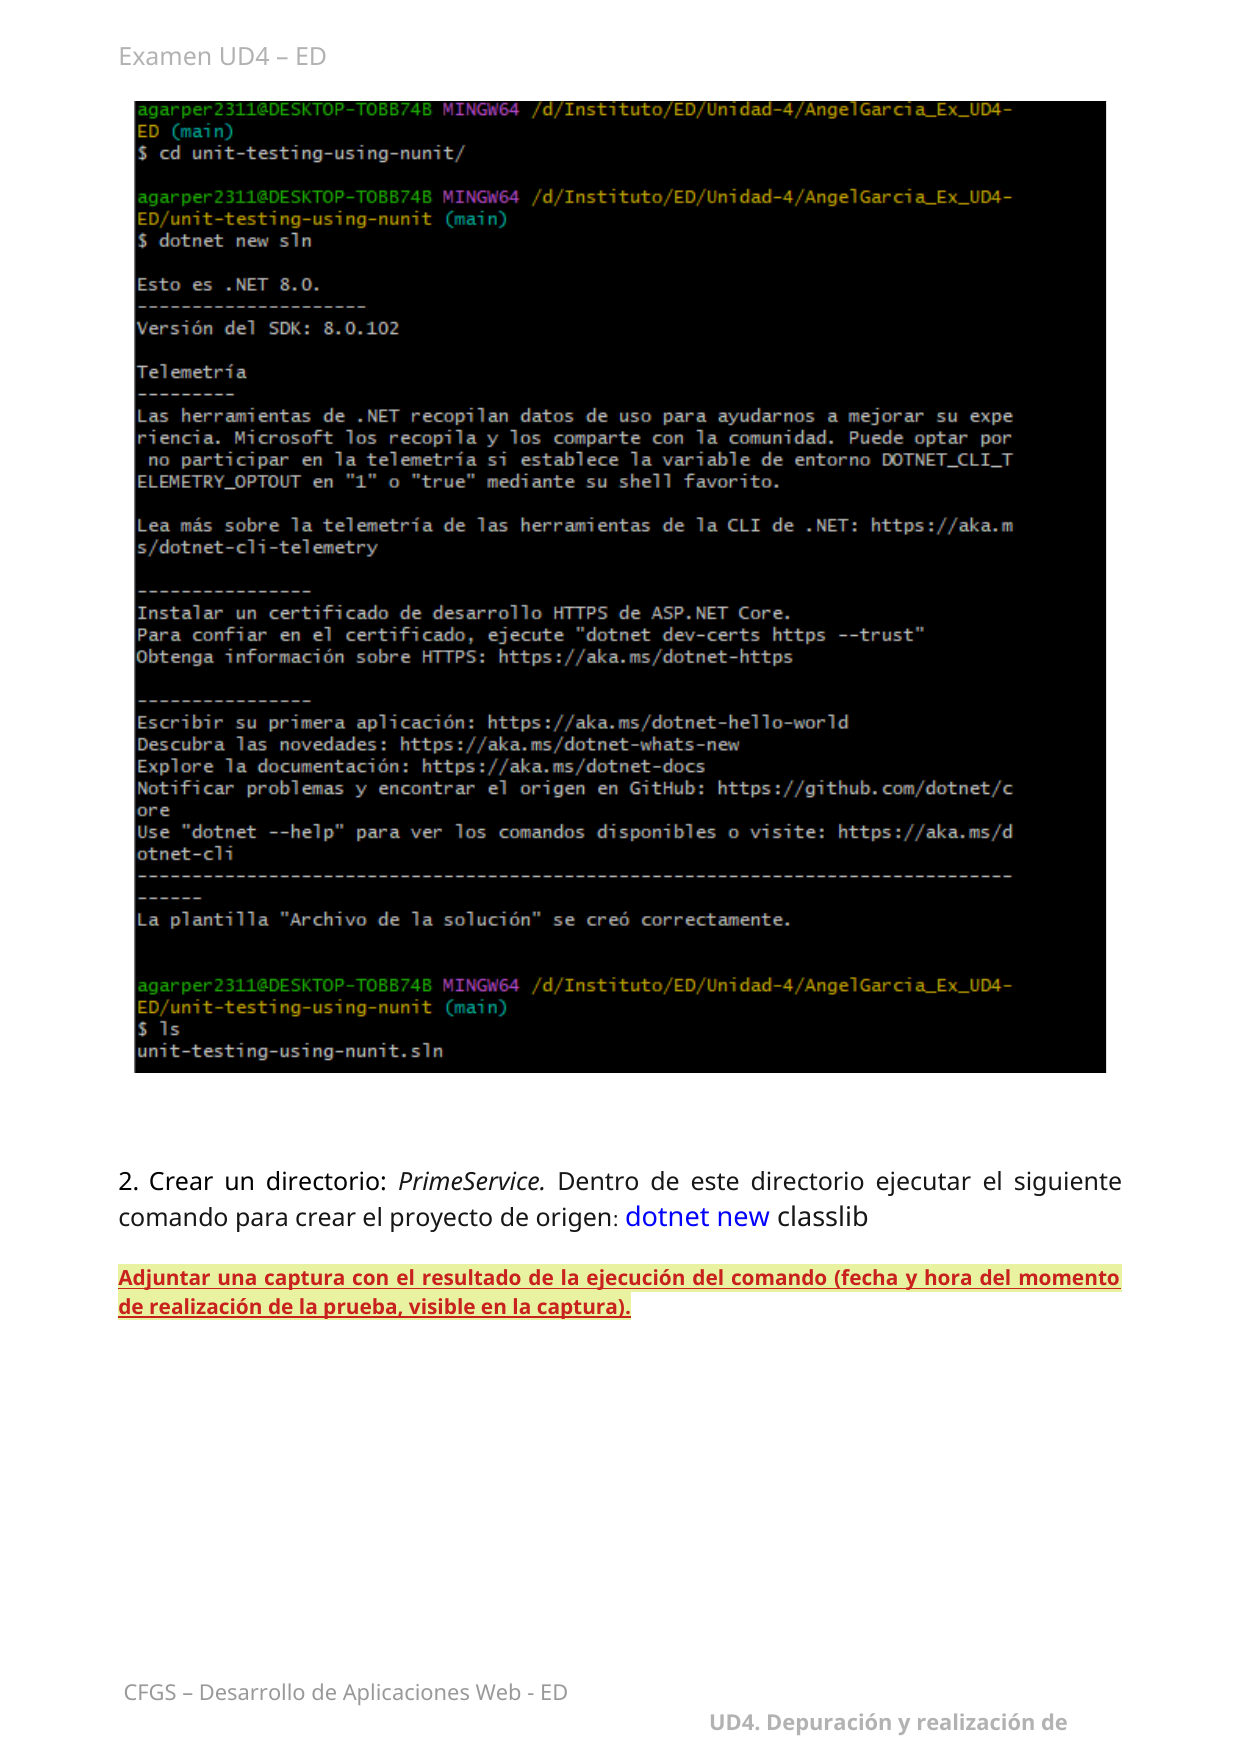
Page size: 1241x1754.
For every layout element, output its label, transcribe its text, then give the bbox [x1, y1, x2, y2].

text 2. Crear un directorio: PrimeService. Dentro de este directorio ejecutar el siguiente comando para crear el proyecto de origen: dotnet new classlib [118, 1164, 1122, 1235]
text Adjuntar una captura con el resultado de la ejecución del comando (fecha y hora del momento de realización de la prueba, visible en la captura). [118, 1263, 1122, 1320]
picture [134, 101, 1107, 1073]
